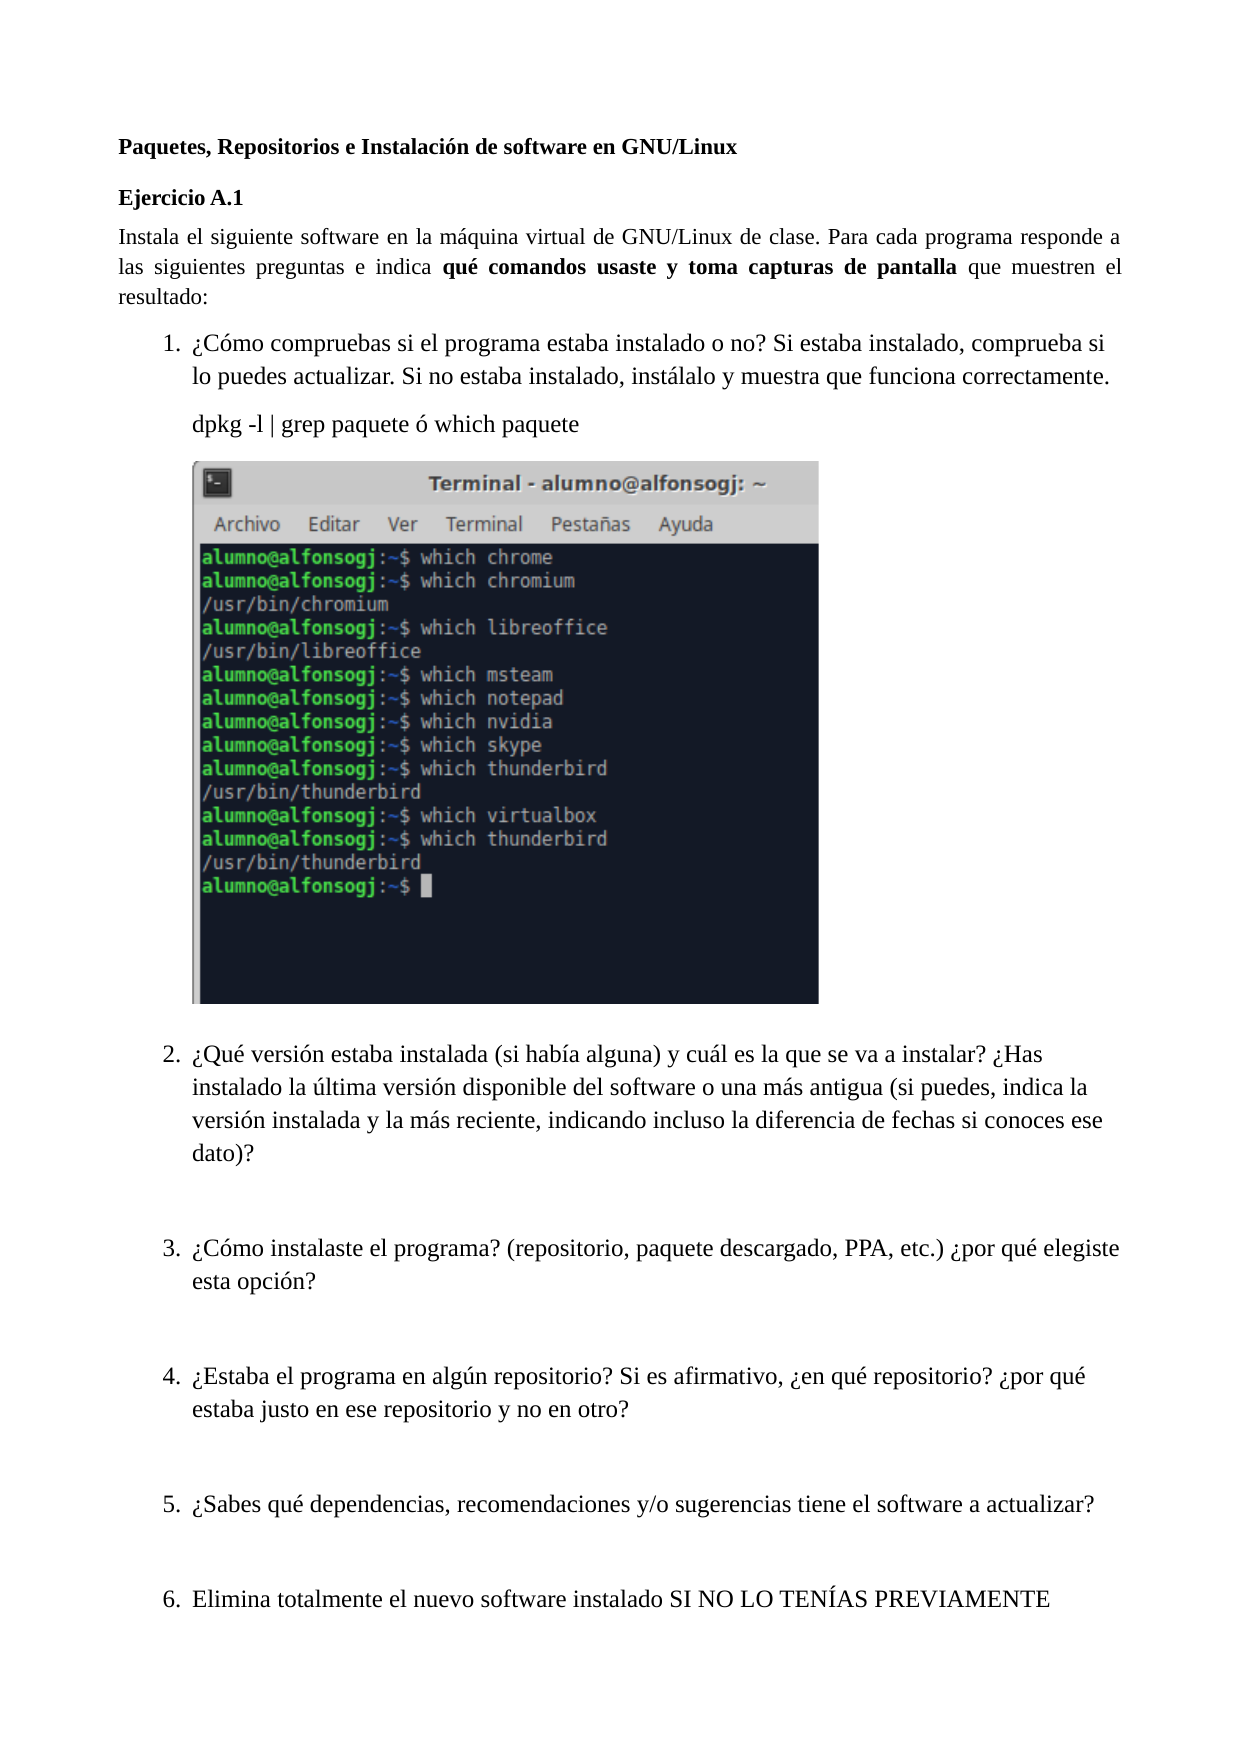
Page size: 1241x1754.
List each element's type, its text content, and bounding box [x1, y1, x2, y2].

list ¿Sabes qué dependencias, recomendaciones y/o sugerencias tiene el software a actualizar? [162, 1489, 1122, 1518]
list Elimina totalmente el nuevo software instalado SI NO LO TENÍAS PREVIAMENTE [162, 1584, 1122, 1613]
subtitle Ejercicio A.1 [118, 184, 1122, 210]
list ¿Cómo compruebas si el programa estaba instalado o no? Si estaba instalado, comprueba si lo puedes actualizar. Si no estaba instalado, instálalo y muestra que funciona correctamente. [162, 328, 1122, 390]
picture [192, 461, 819, 1004]
subtitle Paquetes, Repositorios e Instalación de software en GNU/Linux [118, 133, 1122, 159]
list dpkg -l | grep paquete ó which paquete [162, 409, 1122, 437]
text Instala el siguiente software en la máquina virtual de GNU/Linux de clase. Para cada programa responde a las siguientes preguntas e indica qué comandos usaste y toma capturas de pantalla que muestren el resultado: [118, 223, 1122, 310]
list ¿Estaba el programa en algún repositorio? Si es afirmativo, ¿en qué repositorio? ¿por qué estaba justo en ese repositorio y no en otro? [162, 1361, 1122, 1423]
list ¿Qué versión estaba instalada (si había alguna) y cuál es la que se va a instalar? ¿Has instalado la última versión disponible del software o una más antigua (si puedes, indica la versión instalada y la más reciente, indicando incluso la diferencia de fechas si conoces ese dato)? [162, 1039, 1122, 1166]
list ¿Cómo instalaste el programa? (repositorio, paquete descargado, PPA, etc.) ¿por qué elegiste esta opción? [162, 1233, 1122, 1295]
